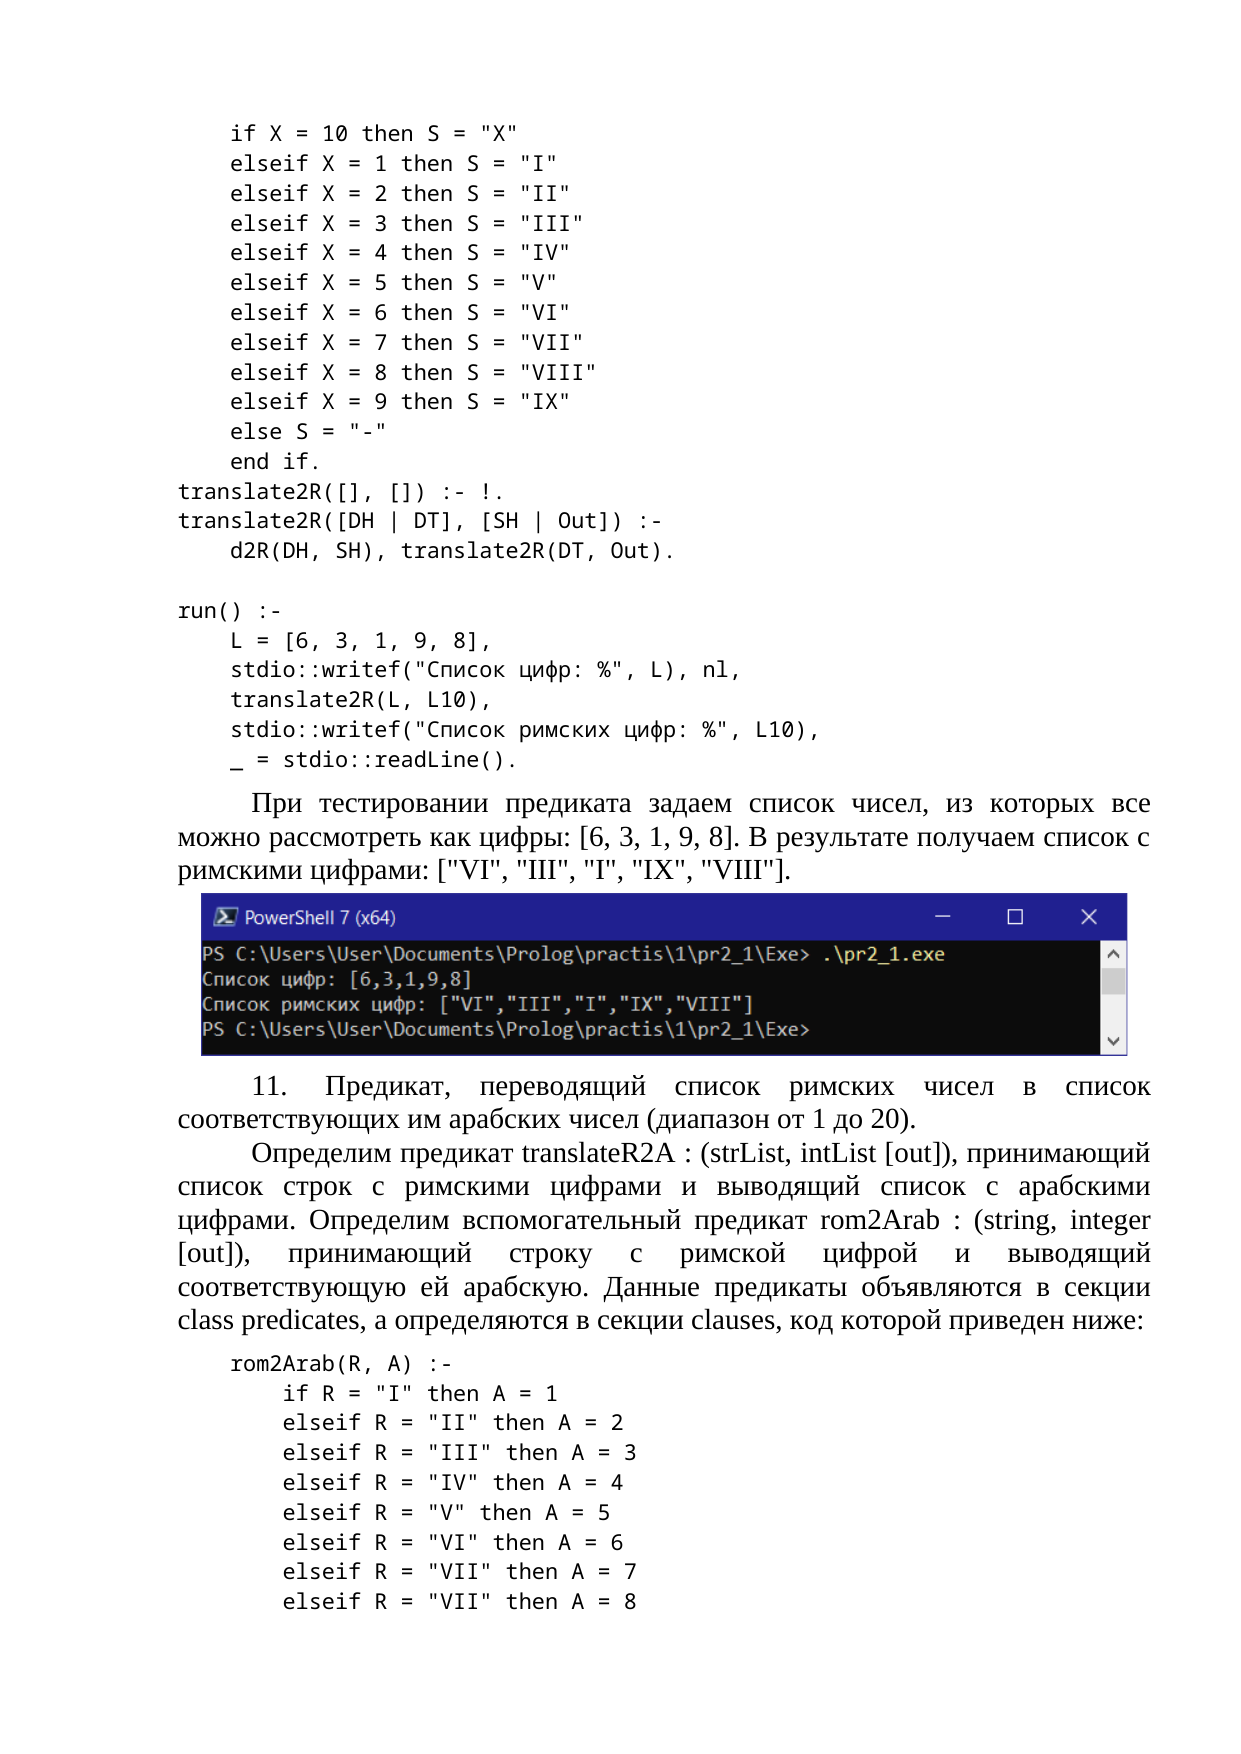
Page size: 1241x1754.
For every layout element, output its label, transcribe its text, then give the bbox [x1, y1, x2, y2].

text run() :- [177, 595, 1152, 624]
text elseif R = "VI" then A = 6 [177, 1527, 1152, 1556]
text elseif X = 6 then S = "VI" [177, 297, 1152, 327]
text elseif X = 1 then S = "I" [177, 148, 1152, 178]
text elseif X = 4 then S = "IV" [177, 237, 1152, 267]
text elseif R = "VII" then A = 8 [177, 1586, 1152, 1616]
text _ = stdio::readLine(). [177, 744, 1152, 773]
text elseif X = 9 then S = "IX" [177, 386, 1152, 416]
text translate2R(L, L10), [177, 684, 1152, 714]
text elseif X = 7 then S = "VII" [177, 327, 1152, 356]
text elseif X = 2 then S = "II" [177, 178, 1152, 207]
text elseif R = "IV" then A = 4 [177, 1467, 1152, 1497]
text rom2Arab(R, A) :- [177, 1348, 1152, 1378]
picture [201, 893, 1128, 1056]
text elseif X = 5 then S = "V" [177, 267, 1152, 297]
text end if. [177, 446, 1152, 476]
text translate2R([], []) :- !. [177, 476, 1152, 505]
text Определим предикат translateR2A : (strList, intList [out]), принимающий список строк с римскими цифрами и выводящий список с арабскими цифрами. Определим вспомогательный предикат rom2Arab : (string, integer [out]), принимающий строку с римской цифрой и выводящий соответствующую ей арабскую. Данные предикаты объявляются в секции class predicates, а определяются в секции clauses, код которой приведен ниже: [177, 1135, 1152, 1336]
text d2R(DH, SH), translate2R(DT, Out). [177, 535, 1152, 565]
text elseif X = 3 then S = "III" [177, 207, 1152, 237]
text if R = "I" then A = 1 [177, 1378, 1152, 1407]
text translate2R([DH | DT], [SH | Out]) :- [177, 505, 1152, 535]
text stdio::writef("Список римских цифр: %", L10), [177, 714, 1152, 744]
text else S = "-" [177, 416, 1152, 446]
text if X = 10 then S = "X" [177, 118, 1152, 148]
text elseif R = "II" then A = 2 [177, 1407, 1152, 1437]
text L = [6, 3, 1, 9, 8], [177, 624, 1152, 654]
text stdio::writef("Список цифр: %", L), nl, [177, 654, 1152, 684]
text elseif R = "V" then A = 5 [177, 1497, 1152, 1527]
text elseif R = "VII" then A = 7 [177, 1556, 1152, 1586]
list Предикат, переводящий список римских чисел в список соответствующих им арабских чисел (диапазон от 1 до 20). [177, 898, 1152, 1135]
text При тестировании предиката задаем список чисел, из которых все можно рассмотреть как цифры: [6, 3, 1, 9, 8]. В результате получаем список с римскими цифрами: ["VI", "III", "I", "IX", "VIII"]. [177, 785, 1152, 886]
text elseif X = 8 then S = "VIII" [177, 356, 1152, 386]
text elseif R = "III" then A = 3 [177, 1437, 1152, 1467]
